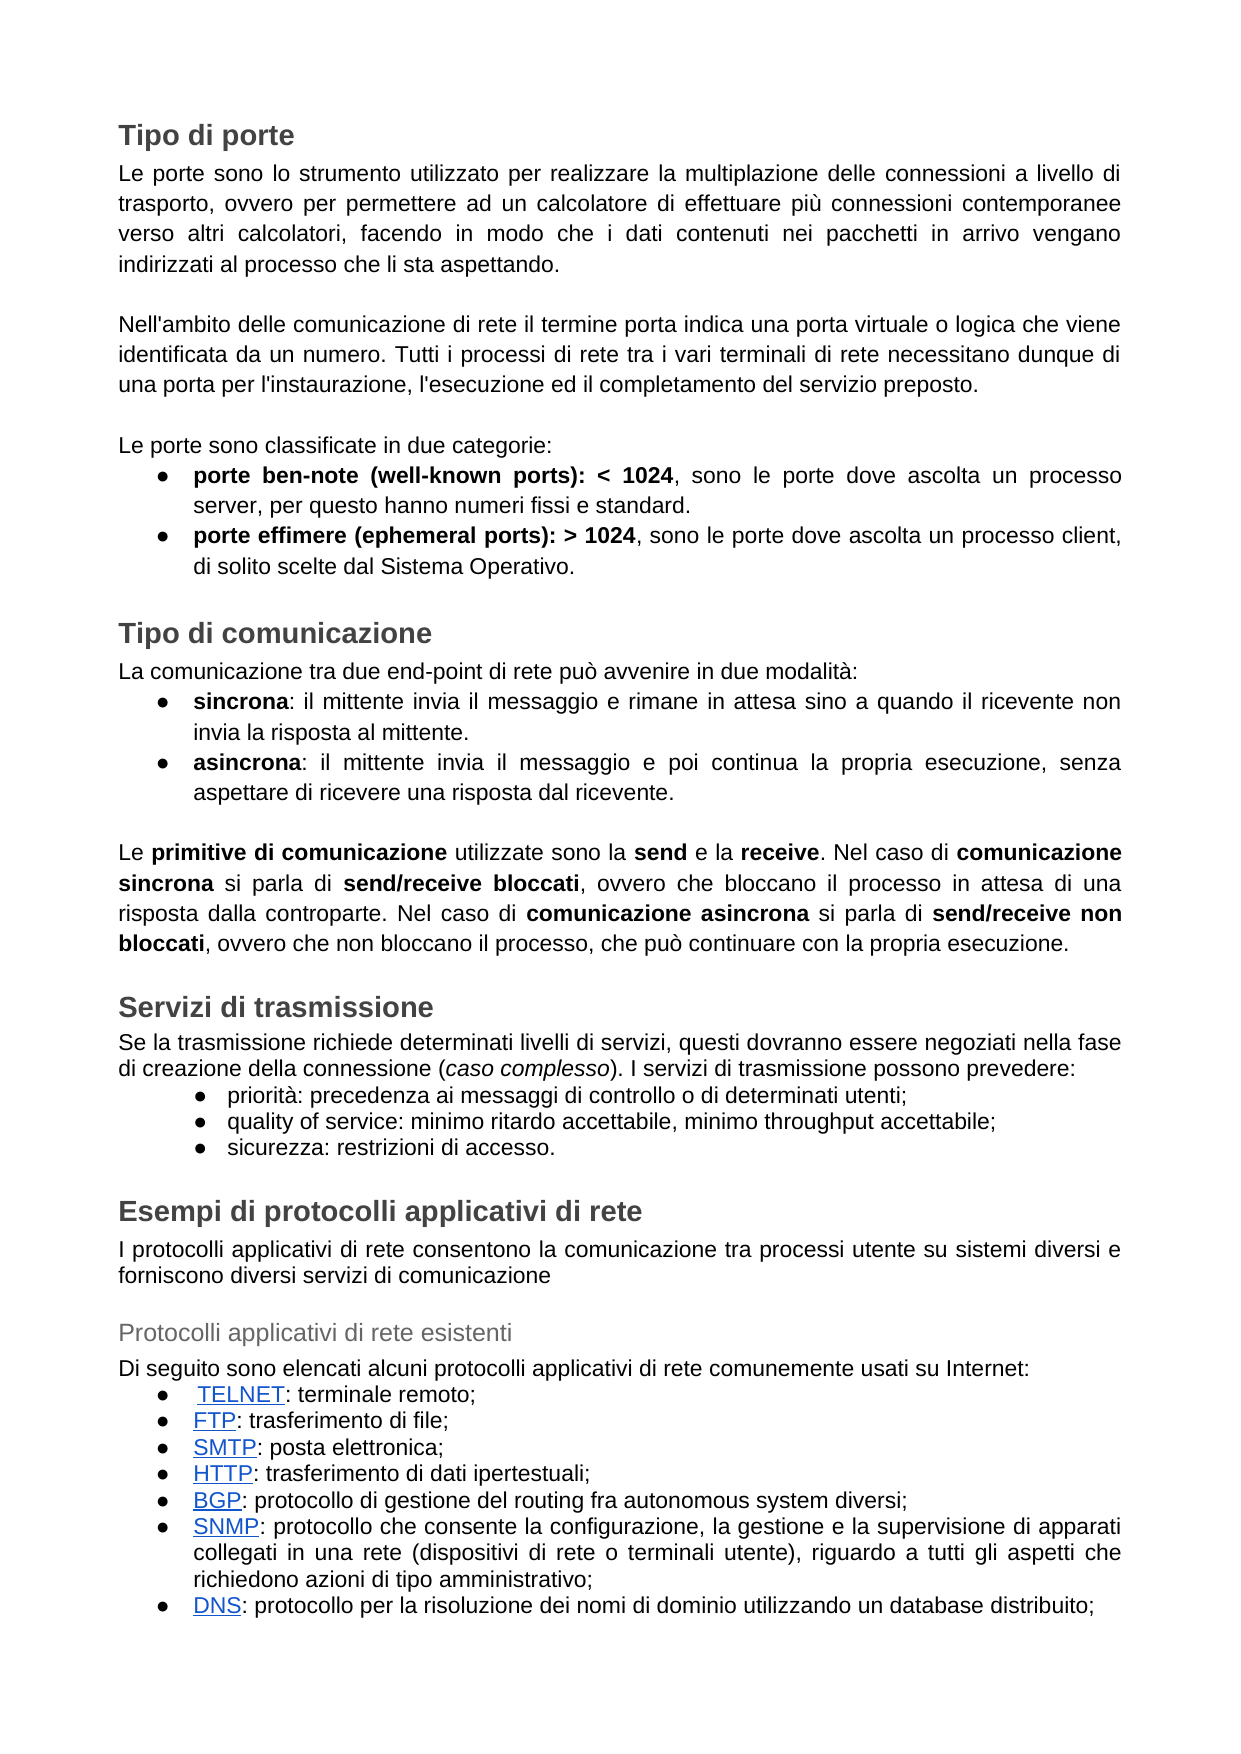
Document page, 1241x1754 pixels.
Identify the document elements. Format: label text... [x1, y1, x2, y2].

list BGP: protocollo di gestione del routing fra autonomous system diversi; [156, 1487, 1122, 1513]
text Di seguito sono elencati alcuni protocolli applicativi di rete comunemente usati su Internet: [118, 1355, 1122, 1381]
list sincrona: il mittente invia il messaggio e rimane in attesa sino a quando il ricevente non invia la risposta al mittente. [156, 688, 1122, 745]
list SMTP: posta elettronica; [156, 1434, 1122, 1460]
list porte effimere (ephemeral ports): > 1024, sono le porte dove ascolta un processo client, di solito scelte dal Sistema Operativo. [156, 522, 1122, 579]
text ● priorità: precedenza ai messaggi di controllo o di determinati utenti; [193, 1082, 1122, 1108]
text Se la trasmissione richiede determinati livelli di servizi, questi dovranno essere negoziati nella fase di creazione della connessione (caso complesso). I servizi di trasmissione possono prevedere: [118, 1029, 1122, 1082]
text ● quality of service: minimo ritardo accettabile, minimo throughput accettabile; [193, 1108, 1122, 1134]
text Le porte sono classificate in due categorie: [118, 432, 1122, 458]
text Nell'ambito delle comunicazione di rete il termine porta indica una porta virtuale o logica che viene identificata da un numero. Tutti i processi di rete tra i vari terminali di rete necessitano dunque di una porta per l'instaurazione, l'esecuzione ed il completamento del servizio preposto. [118, 311, 1122, 398]
subtitle Tipo di comunicazione [118, 616, 1122, 650]
subtitle Protocolli applicativi di rete esistenti [118, 1318, 1122, 1346]
text La comunicazione tra due end-point di rete può avvenire in due modalità: [118, 658, 1122, 684]
text Le porte sono lo strumento utilizzato per realizzare la multiplazione delle connessioni a livello di trasporto, ovvero per permettere ad un calcolatore di effettuare più connessioni contemporanee verso altri calcolatori, facendo in modo che i dati contenuti nei pacchetti in arrivo vengano indirizzati al processo che li sta aspettando. [118, 160, 1122, 277]
text I protocolli applicativi di rete consentono la comunicazione tra processi utente su sistemi diversi e forniscono diversi servizi di comunicazione [118, 1236, 1122, 1288]
list DNS: protocollo per la risoluzione dei nomi di dominio utilizzando un database distribuito; [156, 1592, 1122, 1618]
list HTTP: trasferimento di dati ipertestuali; [156, 1460, 1122, 1487]
text Le primitive di comunicazione utilizzate sono la send e la receive. Nel caso di comunicazione sincrona si parla di send/receive bloccati, ovvero che bloccano il processo in attesa di una risposta dalla controparte. Nel caso di comunicazione asincrona si parla di send/receive non bloccati, ovvero che non bloccano il processo, che può continuare con la propria esecuzione. [118, 839, 1122, 956]
subtitle Tipo di porte [118, 118, 1122, 152]
list TELNET: terminale remoto; [156, 1381, 1122, 1407]
list FTP: trasferimento di file; [156, 1407, 1122, 1434]
list porte ben-note (well-known ports): < 1024, sono le porte dove ascolta un processo server, per questo hanno numeri fissi e standard. [156, 462, 1122, 518]
subtitle Esempi di protocolli applicativi di rete [118, 1194, 1122, 1227]
list asincrona: il mittente invia il messaggio e poi continua la propria esecuzione, senza aspettare di ricevere una risposta dal ricevente. [156, 749, 1122, 805]
text ● sicurezza: restrizioni di accesso. [193, 1134, 1122, 1161]
list SNMP: protocollo che consente la configurazione, la gestione e la supervisione di apparati collegati in una rete (dispositivi di rete o terminali utente), riguardo a tutti gli aspetti che richiedono azioni di tipo amministrativo; [156, 1513, 1122, 1592]
text Servizi di trasmissione [118, 990, 1122, 1024]
